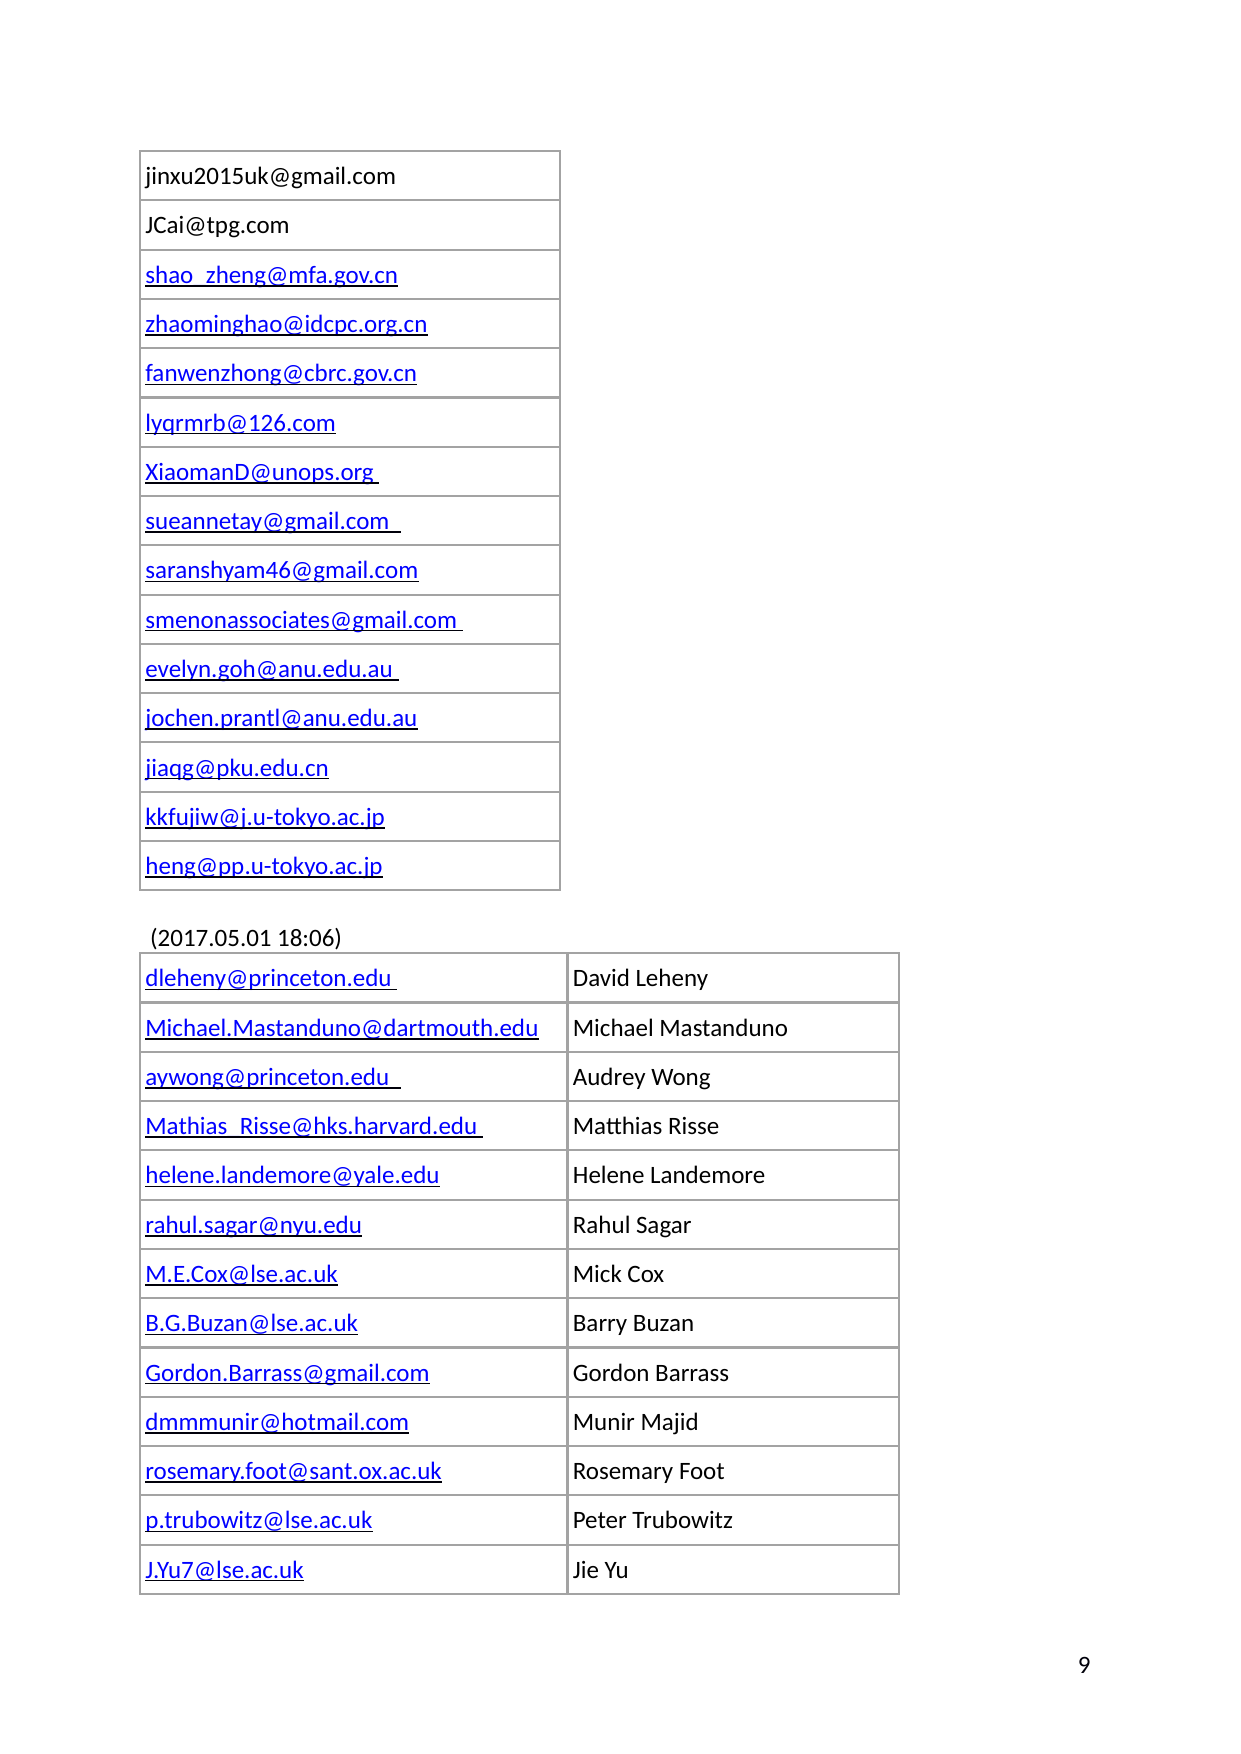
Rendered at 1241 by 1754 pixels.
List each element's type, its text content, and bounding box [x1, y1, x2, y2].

table_cell dmmmunir@hotmail.com [141, 1398, 566, 1445]
table_cell fanwenzhong@cbrc.gov.cn [141, 349, 559, 396]
table_cell M.E.Cox@lse.ac.uk [141, 1250, 566, 1297]
table_cell jochen.prantl@anu.edu.au [141, 694, 559, 741]
table_cell Barry Buzan [569, 1299, 898, 1346]
table_cell J.Yu7@lse.ac.uk [141, 1546, 566, 1593]
table_cell Jie Yu [569, 1546, 898, 1593]
table_cell p.trubowitz@lse.ac.uk [141, 1496, 566, 1543]
table_cell Michael.Mastanduno@dartmouth.edu [141, 1004, 566, 1051]
table_cell saranshyam46@gmail.com [141, 546, 559, 593]
table_cell helene.landemore@yale.edu [141, 1151, 566, 1198]
table_cell Helene Landemore [569, 1151, 898, 1198]
table_cell Rosemary Foot [569, 1447, 898, 1494]
table_cell rosemary.foot@sant.ox.ac.uk [141, 1447, 566, 1494]
table_cell Mathias_Risse@hks.harvard.edu [141, 1102, 566, 1149]
table_cell aywong@princeton.edu [141, 1053, 566, 1100]
table_cell B.G.Buzan@lse.ac.uk [141, 1299, 566, 1346]
table_cell rahul.sagar@nyu.edu [141, 1201, 566, 1248]
table_cell kkfujiw@j.u-tokyo.ac.jp [141, 793, 559, 840]
table_cell Mick Cox [569, 1250, 898, 1297]
table_cell Michael Mastanduno [569, 1004, 898, 1051]
table_cell Gordon Barrass [569, 1349, 898, 1396]
table_cell Gordon.Barrass@gmail.com [141, 1349, 566, 1396]
table_cell Matthias Risse [569, 1102, 898, 1149]
table_header dleheny@princeton.edu [141, 954, 566, 1001]
table_cell Audrey Wong [569, 1053, 898, 1100]
table_cell sueannetay@gmail.com [141, 497, 559, 544]
table_cell zhaominghao@idcpc.org.cn [141, 300, 559, 347]
table_cell shao_zheng@mfa.gov.cn [141, 251, 559, 298]
table_cell evelyn.goh@anu.edu.au [141, 645, 559, 692]
table_cell smenonassociates@gmail.com [141, 596, 559, 643]
table_cell jiaqg@pku.edu.cn [141, 743, 559, 791]
table_cell Munir Majid [569, 1398, 898, 1445]
table_cell heng@pp.u-tokyo.ac.jp [141, 842, 559, 889]
table_cell Rahul Sagar [569, 1201, 898, 1248]
table_cell jinxu2015uk@gmail.com [141, 152, 559, 199]
table_cell XiaomanD@unops.org [141, 448, 559, 495]
text (2017.05.01 18:06) [150, 922, 1090, 952]
table_cell lyqrmrb@126.com [141, 399, 559, 446]
table_header David Leheny [569, 954, 898, 1001]
table_cell JCai@tpg.com [141, 201, 559, 248]
table_cell Peter Trubowitz [569, 1496, 898, 1543]
